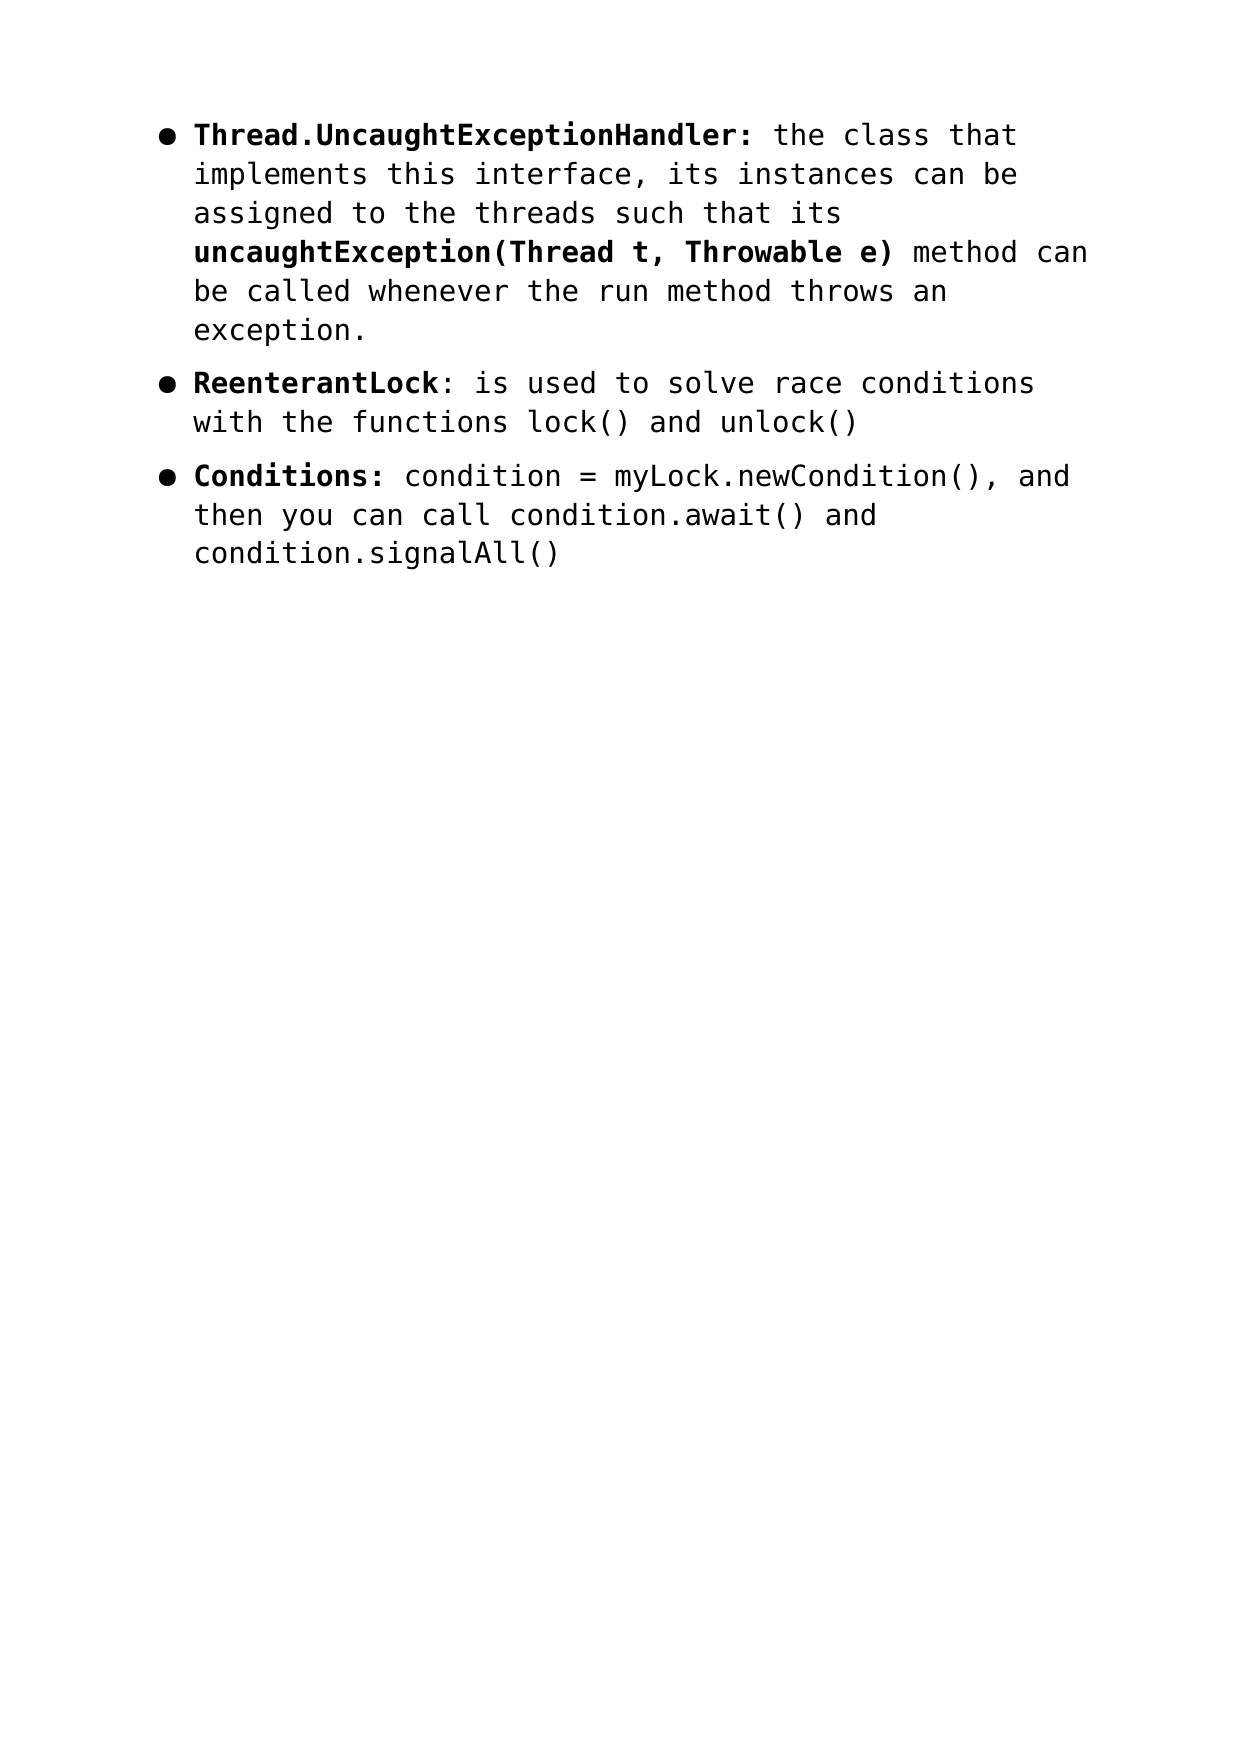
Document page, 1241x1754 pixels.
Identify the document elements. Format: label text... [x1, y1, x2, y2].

list ReenterantLock: is used to solve race conditions with the functions lock() and unlock() [156, 366, 1122, 439]
list Thread.UncaughtExceptionHandler: the class that implements this interface, its instances can be assigned to the threads such that its uncaughtException(Thread t, Throwable e) method can be called whenever the run method throws an exception. [156, 118, 1122, 347]
list Conditions: condition = myLock.newCondition(), and then you can call condition.await() and condition.signalAll() [156, 459, 1122, 571]
